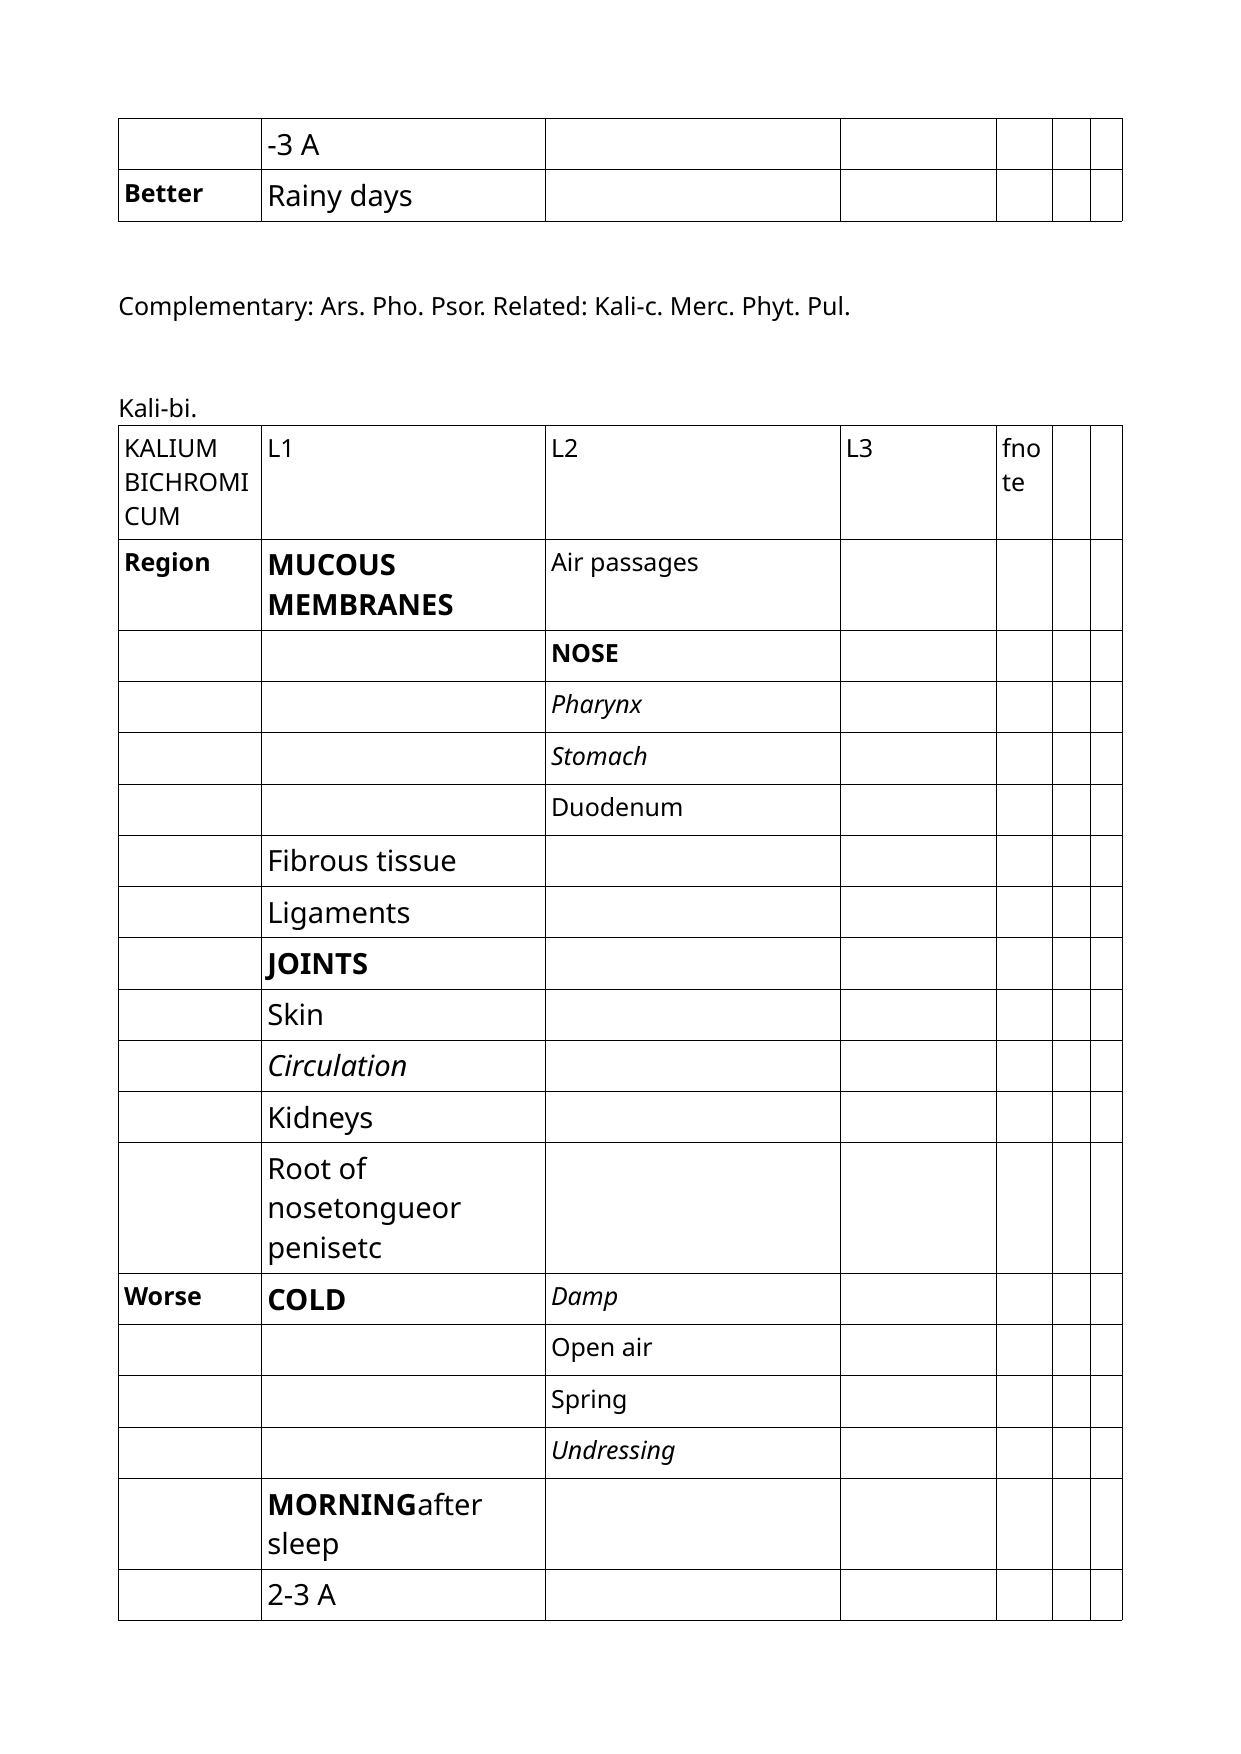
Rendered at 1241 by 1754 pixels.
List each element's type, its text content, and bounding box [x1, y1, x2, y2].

table_cell Worse [119, 1274, 261, 1324]
table_cell [1091, 1274, 1122, 1324]
table_cell [997, 887, 1052, 937]
table_cell [841, 1325, 996, 1375]
table_cell [119, 1570, 261, 1620]
text Kali-bi. [118, 391, 1122, 425]
table_cell Air passages [546, 540, 840, 630]
table_cell [841, 836, 996, 886]
table_cell [119, 733, 261, 783]
table_cell [997, 1479, 1052, 1569]
table_cell [841, 887, 996, 937]
table_cell Spring [546, 1376, 840, 1427]
table_cell Damp [546, 1274, 840, 1324]
table_cell Region [119, 540, 261, 630]
table_cell [262, 631, 545, 681]
table_cell [997, 1428, 1052, 1478]
table_cell [997, 1143, 1052, 1273]
table_cell [1053, 631, 1090, 681]
table_cell [1091, 1092, 1122, 1142]
table_header [1091, 426, 1122, 539]
table_cell [546, 1092, 840, 1142]
table_cell [841, 119, 996, 169]
table_cell [997, 1041, 1052, 1091]
table_cell Circulation [262, 1041, 545, 1091]
table_cell [997, 540, 1052, 630]
table_cell [1091, 836, 1122, 886]
table_cell [1053, 119, 1090, 169]
table_header fnote [997, 426, 1052, 539]
table_cell [997, 170, 1052, 221]
table_cell Skin [262, 990, 545, 1040]
table_cell [997, 785, 1052, 835]
table_cell [997, 631, 1052, 681]
table_header L3 [841, 426, 996, 539]
table_cell Better [119, 170, 261, 221]
table_cell [119, 1325, 261, 1375]
table_cell [1091, 540, 1122, 630]
table_cell [1053, 1428, 1090, 1478]
table_cell [1091, 1325, 1122, 1375]
table_cell [1091, 887, 1122, 937]
table_cell [1091, 1143, 1122, 1273]
table_cell [119, 119, 261, 169]
table_cell MORNINGafter sleep [262, 1479, 545, 1569]
table_cell Duodenum [546, 785, 840, 835]
table_cell [1091, 1428, 1122, 1478]
table_cell [1091, 938, 1122, 988]
table_cell [1053, 990, 1090, 1040]
table_cell [119, 836, 261, 886]
table_cell [841, 1041, 996, 1091]
table_cell [1053, 785, 1090, 835]
table_cell [546, 1143, 840, 1273]
table_cell [1053, 1570, 1090, 1620]
text Complementary: Ars. Pho. Psor. Related: Kali-c. Merc. Phyt. Pul. [118, 289, 1122, 323]
table_cell JOINTS [262, 938, 545, 988]
table_cell Root of nosetongueor penisetc [262, 1143, 545, 1273]
table_cell [262, 1428, 545, 1478]
table_cell [1053, 836, 1090, 886]
table_cell [262, 682, 545, 732]
table_cell [119, 785, 261, 835]
table_cell [841, 631, 996, 681]
table_cell [841, 938, 996, 988]
table_cell [841, 733, 996, 783]
table_cell [262, 733, 545, 783]
table_cell [1091, 990, 1122, 1040]
table_cell [997, 119, 1052, 169]
table_cell [546, 938, 840, 988]
table_cell [997, 990, 1052, 1040]
table_cell [997, 1325, 1052, 1375]
table_cell Fibrous tissue [262, 836, 545, 886]
table_cell Stomach [546, 733, 840, 783]
table_cell [1053, 1143, 1090, 1273]
table_cell -3 A [262, 119, 545, 169]
table_cell [997, 1092, 1052, 1142]
table_cell [119, 1376, 261, 1427]
table_cell [1091, 631, 1122, 681]
table_cell [119, 990, 261, 1040]
table_cell [262, 1325, 545, 1375]
table_cell [119, 631, 261, 681]
table_cell [546, 119, 840, 169]
table_cell MUCOUS MEMBRANES [262, 540, 545, 630]
table_cell [119, 1041, 261, 1091]
table_cell [997, 1570, 1052, 1620]
table_cell Kidneys [262, 1092, 545, 1142]
table_cell [119, 938, 261, 988]
table_cell Ligaments [262, 887, 545, 937]
table_cell [1053, 1274, 1090, 1324]
table_cell 2-3 A [262, 1570, 545, 1620]
table_cell [119, 1092, 261, 1142]
table_cell [841, 1143, 996, 1273]
table_cell [1091, 1376, 1122, 1427]
table_cell [1053, 1479, 1090, 1569]
table_cell [119, 682, 261, 732]
table_cell [841, 1092, 996, 1142]
table_cell [1053, 1092, 1090, 1142]
table_cell [119, 1143, 261, 1273]
table_cell Rainy days [262, 170, 545, 221]
table_cell [997, 682, 1052, 732]
table_cell [546, 836, 840, 886]
table_cell [997, 733, 1052, 783]
table_cell [546, 887, 840, 937]
table_cell [841, 170, 996, 221]
table_cell [119, 1479, 261, 1569]
table_header L2 [546, 426, 840, 539]
table_cell [1053, 540, 1090, 630]
table_cell [841, 785, 996, 835]
table_header KALIUM BICHROMICUM [119, 426, 261, 539]
table_cell [997, 1274, 1052, 1324]
table_cell [1053, 170, 1090, 221]
table_cell [262, 785, 545, 835]
table_cell NOSE [546, 631, 840, 681]
table_cell [1091, 1479, 1122, 1569]
table_cell [1091, 170, 1122, 221]
table_cell [546, 1041, 840, 1091]
table_cell [546, 170, 840, 221]
table_cell [546, 1570, 840, 1620]
table_cell [841, 1428, 996, 1478]
table_cell [1053, 887, 1090, 937]
table_cell [262, 1376, 545, 1427]
table_cell [119, 1428, 261, 1478]
table_cell [841, 1479, 996, 1569]
table_cell [546, 1479, 840, 1569]
table_cell [1053, 682, 1090, 732]
table_cell [1091, 119, 1122, 169]
table_cell [1053, 938, 1090, 988]
table_cell [1053, 733, 1090, 783]
table_cell [1091, 1570, 1122, 1620]
table_header L1 [262, 426, 545, 539]
table_cell Undressing [546, 1428, 840, 1478]
table_cell Open air [546, 1325, 840, 1375]
table_cell [841, 682, 996, 732]
table_cell [546, 990, 840, 1040]
table_cell [1091, 785, 1122, 835]
table_cell [1091, 1041, 1122, 1091]
table_cell [841, 1570, 996, 1620]
table_cell Pharynx [546, 682, 840, 732]
table_cell [841, 990, 996, 1040]
table_cell [1053, 1376, 1090, 1427]
table_cell COLD [262, 1274, 545, 1324]
table_cell [1053, 1325, 1090, 1375]
table_cell [841, 1376, 996, 1427]
table_cell [997, 836, 1052, 886]
table_cell [997, 1376, 1052, 1427]
table_cell [1091, 682, 1122, 732]
table_cell [997, 938, 1052, 988]
table_cell [841, 540, 996, 630]
table_header [1053, 426, 1090, 539]
table_cell [841, 1274, 996, 1324]
table_cell [1091, 733, 1122, 783]
table_cell [1053, 1041, 1090, 1091]
table_cell [119, 887, 261, 937]
